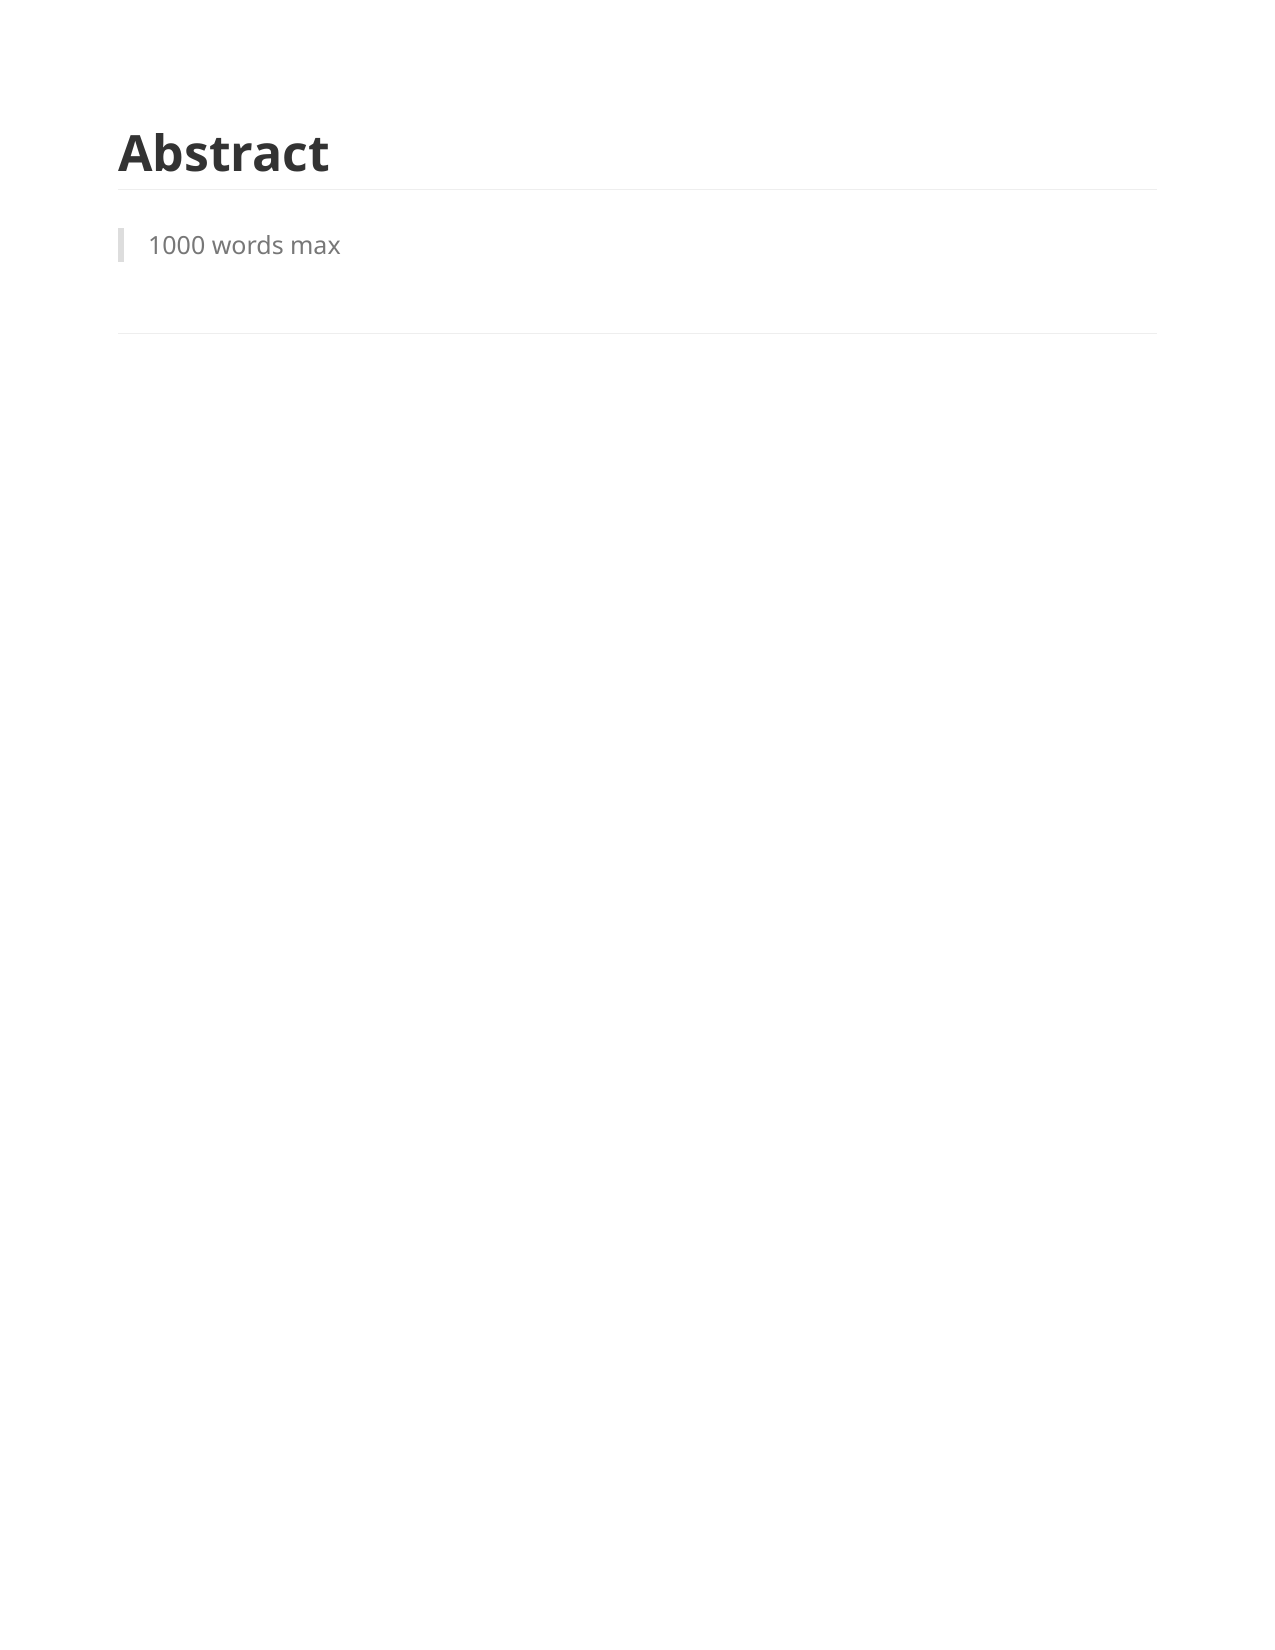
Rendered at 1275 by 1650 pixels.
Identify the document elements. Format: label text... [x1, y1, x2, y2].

text 1000 words max [124, 228, 1157, 262]
subtitle Abstract [118, 118, 1157, 189]
